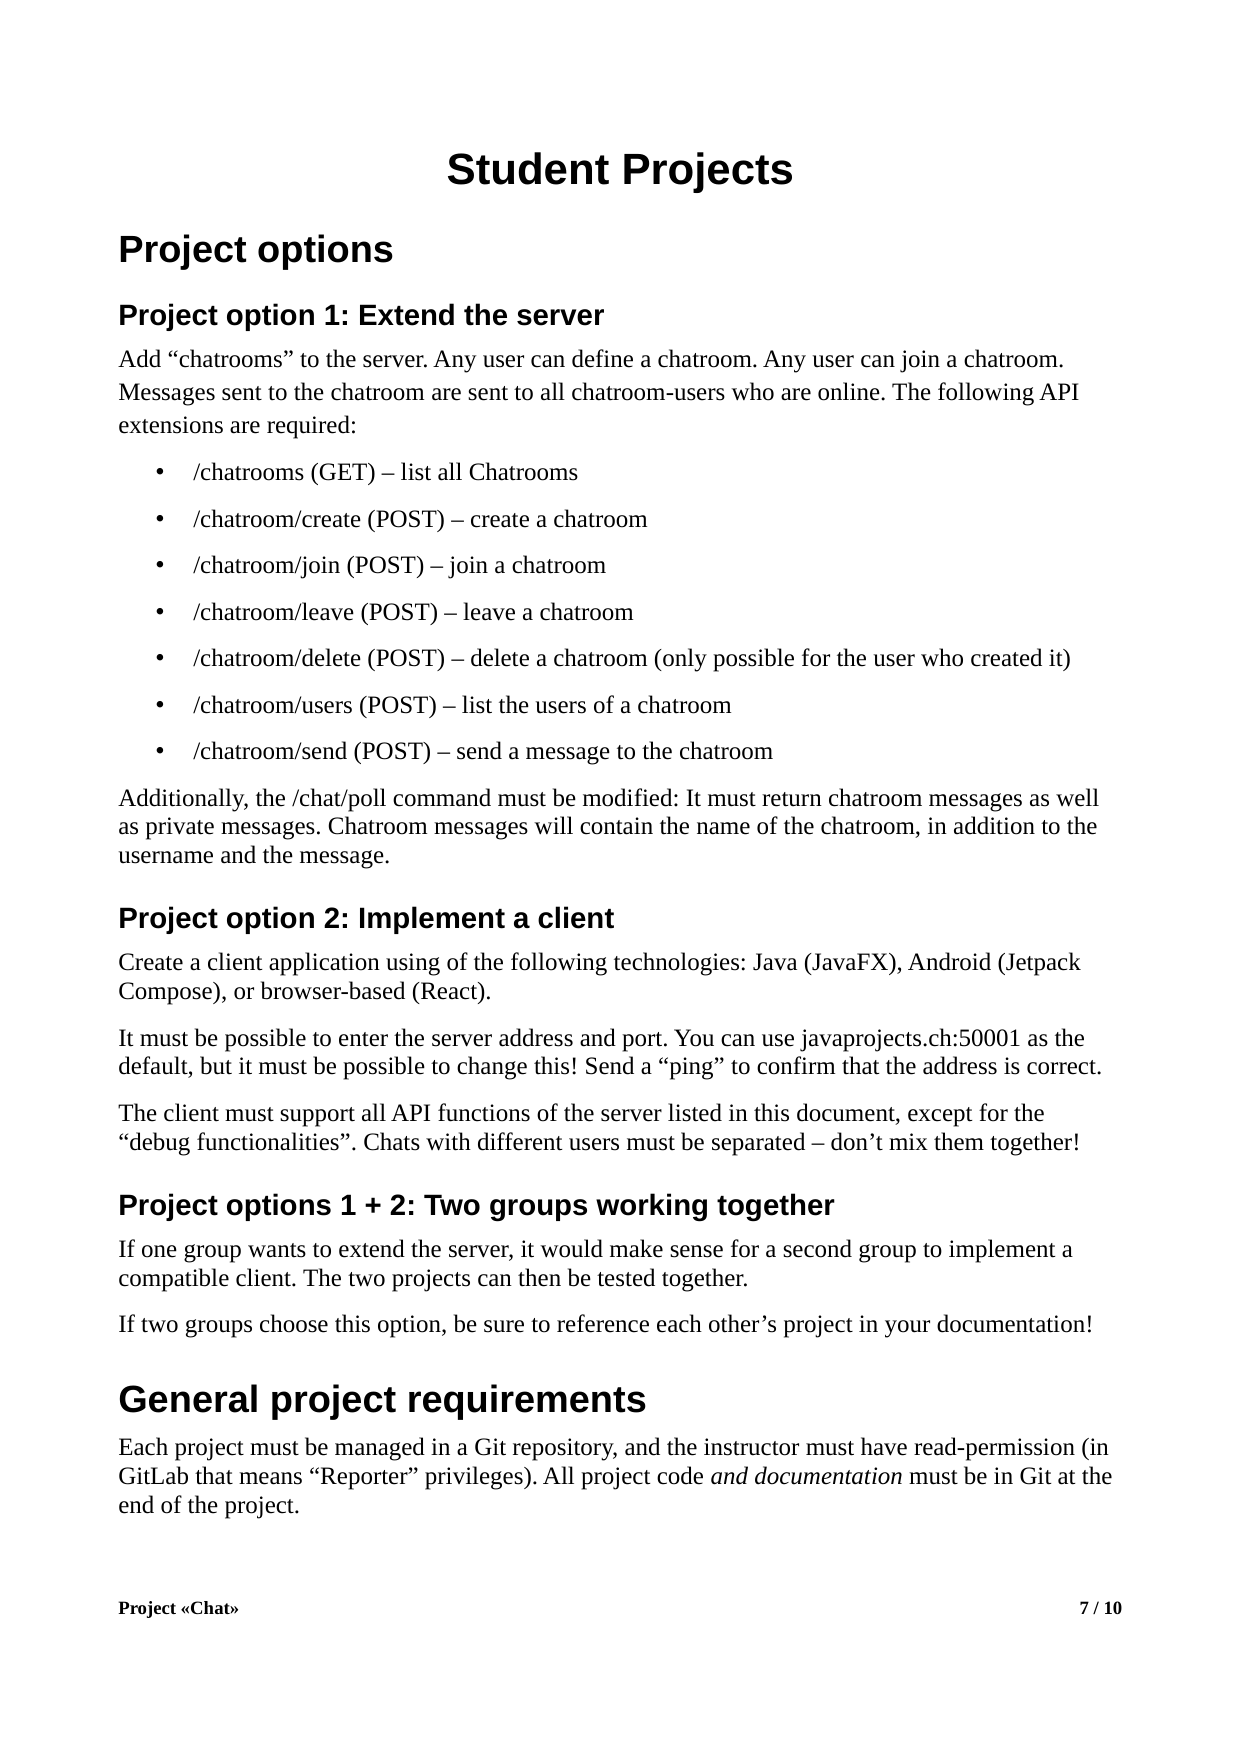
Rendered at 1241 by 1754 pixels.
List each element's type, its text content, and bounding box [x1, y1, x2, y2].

text Create a client application using of the following technologies: Java (JavaFX), Android (Jetpack Compose), or browser-based (React). [118, 947, 1122, 1005]
text Add “chatrooms” to the server. Any user can define a chatroom. Any user can join a chatroom. Messages sent to the chatroom are sent to all chatroom-users who are online. The following API extensions are required: [118, 344, 1122, 438]
list /chatroom/create (POST) – create a chatroom [156, 504, 1122, 533]
text It must be possible to enter the server address and port. You can use javaprojects.ch:50001 as the default, but it must be possible to change this! Send a “ping” to confirm that the address is correct. [118, 1023, 1122, 1080]
subtitle Project option 1: Extend the server [118, 297, 1122, 331]
list /chatroom/leave (POST) – leave a chatroom [156, 597, 1122, 626]
subtitle Student Projects [118, 143, 1122, 193]
text If two groups choose this option, be sure to reference each other’s project in your documentation! [118, 1309, 1122, 1338]
text Additionally, the /chat/poll command must be modified: It must return chatroom messages as well as private messages. Chatroom messages will contain the name of the chatroom, in addition to the username and the message. [118, 783, 1122, 869]
list /chatrooms (GET) – list all Chatrooms [156, 457, 1122, 486]
subtitle Project option 2: Implement a client [118, 901, 1122, 935]
subtitle Project options [118, 227, 1122, 270]
list /chatroom/send (POST) – send a message to the chatroom [156, 736, 1122, 765]
list /chatroom/users (POST) – list the users of a chatroom [156, 690, 1122, 718]
list /chatroom/join (POST) – join a chatroom [156, 550, 1122, 579]
text Each project must be managed in a Git repository, and the instructor must have read-permission (in GitLab that means “Reporter” privileges). All project code and documentation must be in Git at the end of the project. [118, 1432, 1122, 1519]
subtitle General project requirements [118, 1376, 1122, 1420]
list /chatroom/delete (POST) – delete a chatroom (only possible for the user who created it) [156, 643, 1122, 672]
text If one group wants to extend the server, it would make sense for a second group to implement a compatible client. The two projects can then be tested together. [118, 1234, 1122, 1291]
text The client must support all API functions of the server listed in this document, except for the “debug functionalities”. Chats with different users must be separated – don’t mix them together! [118, 1098, 1122, 1155]
subtitle Project options 1 + 2: Two groups working together [118, 1188, 1122, 1221]
